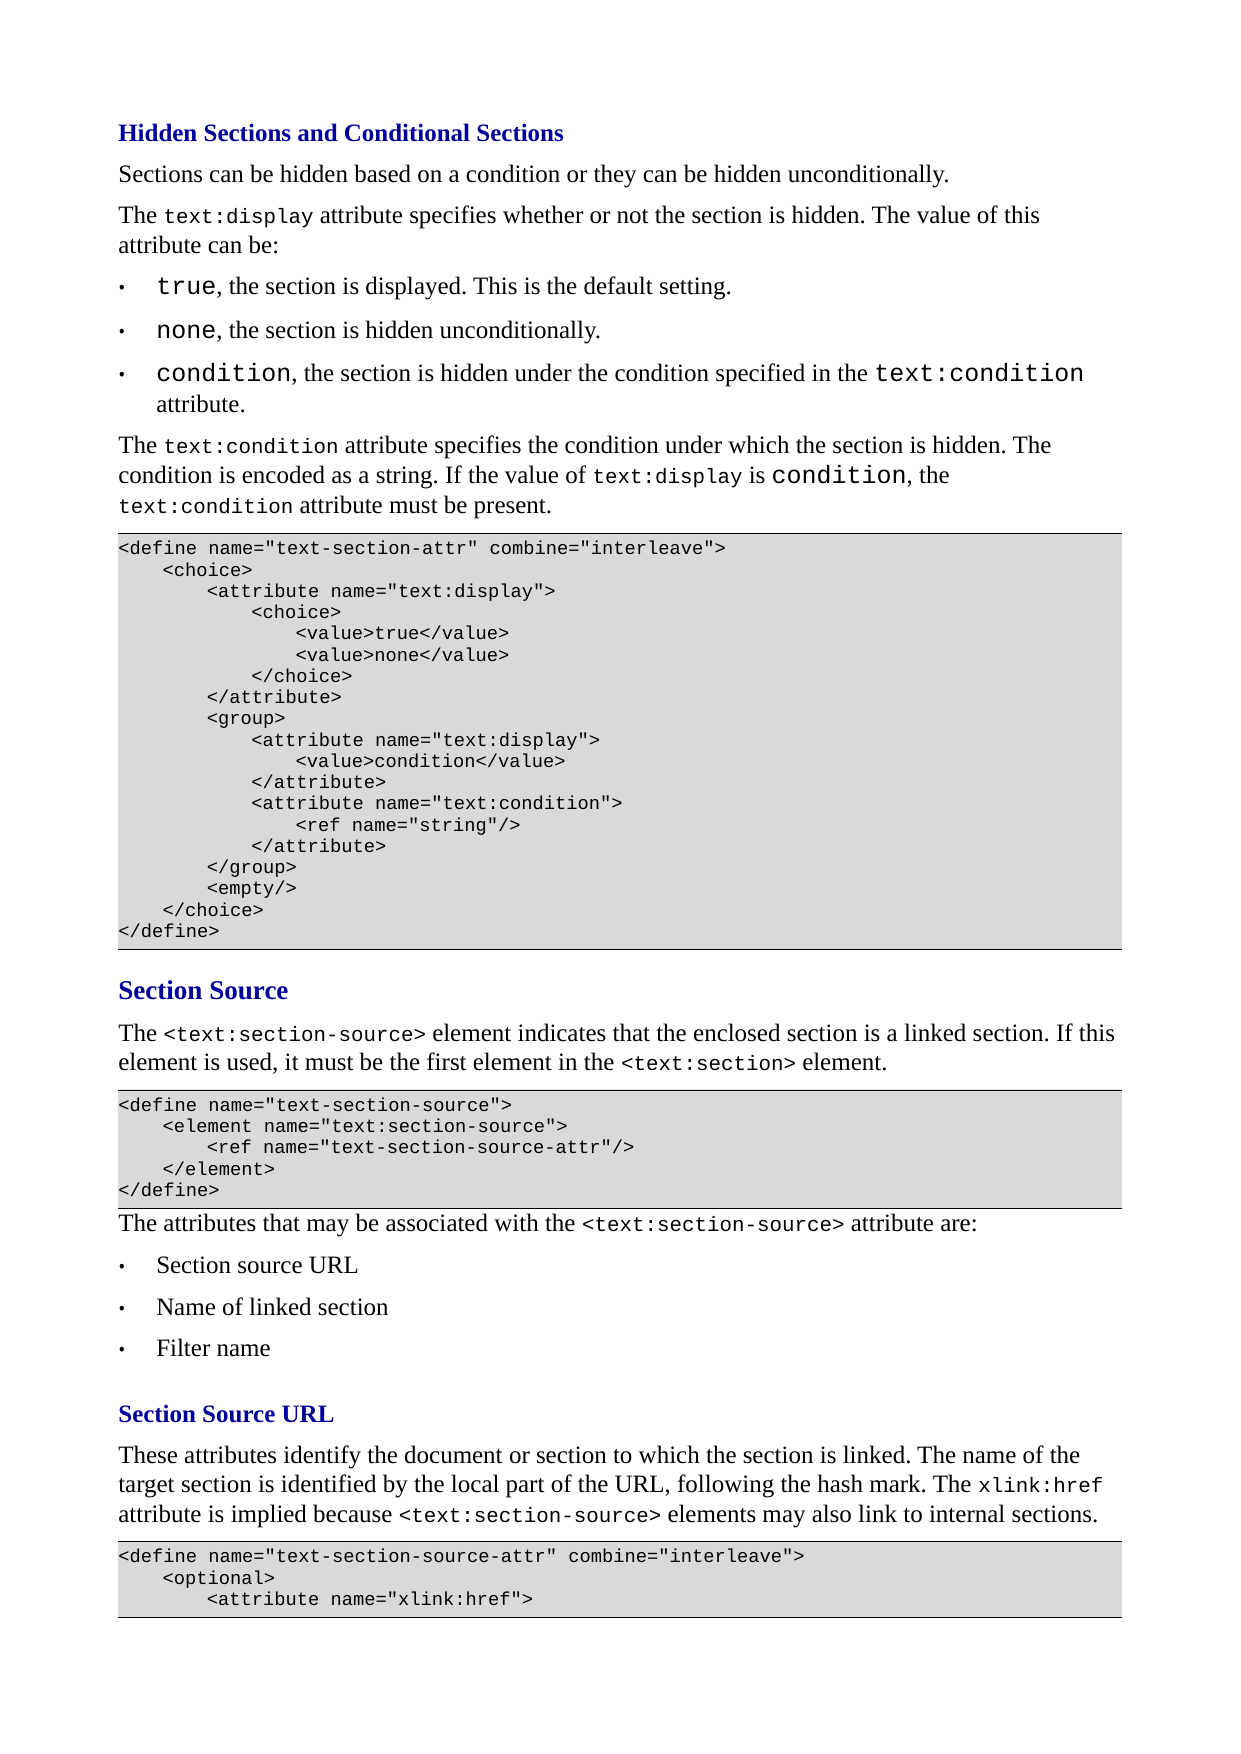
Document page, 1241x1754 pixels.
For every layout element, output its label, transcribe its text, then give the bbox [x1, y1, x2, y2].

text </attribute> [118, 837, 1122, 858]
text <choice> [118, 560, 1122, 582]
text </define> [118, 1174, 1122, 1208]
text <choice> [118, 603, 1122, 624]
text <value>none</value> [118, 645, 1122, 667]
text <attribute name="text:condition"> [118, 794, 1122, 815]
text </attribute> [118, 688, 1122, 709]
list Filter name [118, 1333, 1122, 1362]
list condition, the section is hidden under the condition specified in the text:condition attribute. [118, 358, 1122, 418]
subtitle Section Source [118, 974, 1122, 1005]
text Sections can be hidden based on a condition or they can be hidden unconditionally. [118, 159, 1122, 188]
text </element> [118, 1159, 1122, 1174]
text <group> [118, 709, 1122, 730]
text <ref name="string"/> [118, 815, 1122, 837]
list Section source URL [118, 1251, 1122, 1279]
text </group> [118, 858, 1122, 879]
text <element name="text:section-source"> [118, 1117, 1122, 1138]
text <define name="text-section-attr" combine="interleave"> [118, 534, 1122, 560]
text </choice> [118, 900, 1122, 915]
text <empty/> [118, 879, 1122, 900]
text The attributes that may be associated with the <text:section-source> attribute are: [118, 1209, 1122, 1238]
list none, the section is hidden unconditionally. [118, 315, 1122, 346]
text The text:display attribute specifies whether or not the section is hidden. The value of this attribute can be: [118, 201, 1122, 259]
list Name of linked section [118, 1292, 1122, 1321]
text The <text:section-source> element indicates that the enclosed section is a linked section. If this element is used, it must be the first element in the <text:section> element. [118, 1018, 1122, 1077]
text <value>condition</value> [118, 752, 1122, 773]
text <define name="text-section-source"> [118, 1091, 1122, 1117]
text The text:condition attribute specifies the condition under which the section is hidden. The condition is encoded as a string. If the value of text:display is condition, the text:condition attribute must be present. [118, 430, 1122, 520]
text </attribute> [118, 773, 1122, 794]
subtitle Hidden Sections and Conditional Sections [118, 118, 1122, 147]
text <optional> [118, 1568, 1122, 1583]
text <define name="text-section-source-attr" combine="interleave"> [118, 1542, 1122, 1568]
text <attribute name="xlink:href"> [118, 1583, 1122, 1617]
text These attributes identify the document or section to which the section is linked. The name of the target section is identified by the local part of the URL, following the hash mark. The xlink:href attribute is implied because <text:section-source> elements may also link to internal sections. [118, 1441, 1122, 1528]
text <value>true</value> [118, 624, 1122, 645]
text <ref name="text-section-source-attr"/> [118, 1138, 1122, 1159]
list true, the section is displayed. This is the default setting. [118, 271, 1122, 302]
subtitle Section Source URL [118, 1399, 1122, 1428]
text </choice> [118, 667, 1122, 688]
text <attribute name="text:display"> [118, 730, 1122, 752]
text <attribute name="text:display"> [118, 582, 1122, 603]
text </define> [118, 915, 1122, 949]
